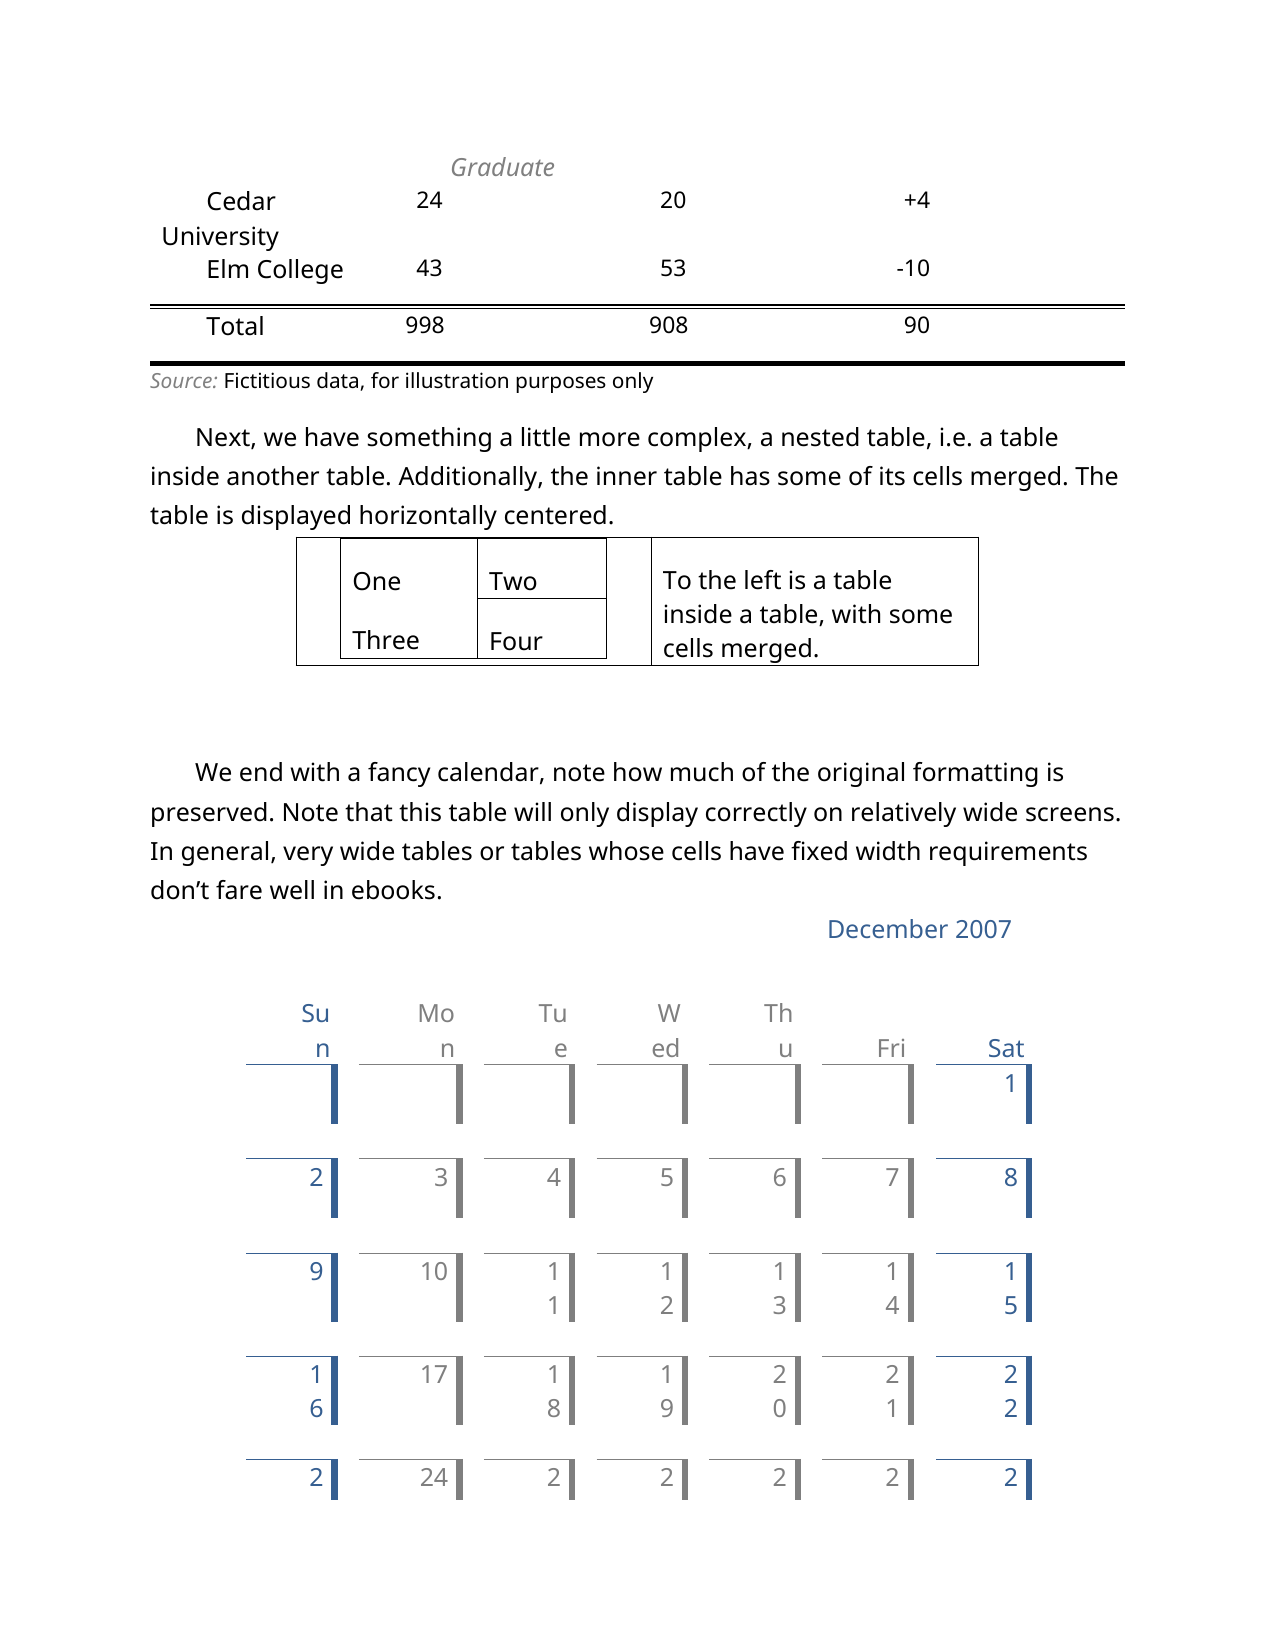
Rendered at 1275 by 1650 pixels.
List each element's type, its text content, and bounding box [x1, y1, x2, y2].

table_cell [459, 1218, 484, 1252]
table_cell [463, 1356, 484, 1425]
table_cell +4 [881, 184, 1125, 252]
table_cell [335, 996, 359, 1064]
table_cell [246, 1218, 334, 1252]
table_cell [914, 1253, 936, 1322]
table_cell [685, 1322, 709, 1356]
table_cell 2 [936, 1460, 1026, 1500]
table_cell [597, 1322, 685, 1356]
table_cell [798, 1425, 822, 1459]
table_cell Fri [822, 996, 911, 1064]
table_cell [822, 1124, 911, 1158]
table_cell 12 [597, 1254, 682, 1322]
table_cell [575, 1158, 597, 1218]
table_cell [484, 1218, 572, 1252]
table_cell Elm College [150, 252, 394, 304]
table_cell [597, 1425, 685, 1459]
table_cell [359, 1218, 459, 1252]
table_cell [801, 1459, 822, 1500]
table_cell [914, 1158, 936, 1218]
table_cell [359, 1425, 459, 1459]
table_cell 24 [394, 184, 637, 252]
table_cell 43 [394, 252, 637, 304]
table_header To the left is a table inside a table, with some cells merged. [652, 538, 978, 665]
table_cell [575, 1253, 597, 1322]
table_cell 15 [936, 1254, 1026, 1322]
table_cell [798, 1218, 822, 1252]
table_cell 10 [359, 1254, 456, 1322]
table_cell [463, 1459, 484, 1500]
table_cell [338, 1158, 359, 1218]
table_cell [911, 1218, 936, 1252]
table_cell [335, 1322, 359, 1356]
table_cell 2 [822, 1460, 908, 1500]
table_cell [484, 1065, 569, 1124]
table_cell 2 [246, 1460, 331, 1500]
table_cell 53 [638, 252, 881, 304]
table_cell [572, 1425, 597, 1459]
table_cell [575, 1459, 597, 1500]
table_cell [459, 1425, 484, 1459]
table_cell 16 [246, 1357, 331, 1425]
table_cell 20 [709, 1357, 795, 1425]
table_cell [338, 1064, 359, 1124]
table_cell 998 [394, 309, 637, 361]
table_cell [335, 1425, 359, 1459]
table_cell [638, 150, 881, 184]
table_cell [822, 1218, 911, 1252]
table_cell 13 [709, 1254, 795, 1322]
table_cell [484, 1425, 572, 1459]
table_cell [914, 1356, 936, 1425]
table_cell Cedar University [150, 184, 394, 252]
table_cell 6 [709, 1159, 795, 1218]
table_cell [688, 1064, 709, 1124]
table_cell [798, 996, 822, 1064]
table_cell Graduate [394, 150, 637, 184]
table_cell Mon [359, 996, 459, 1064]
table_cell [709, 1322, 798, 1356]
table_cell 3 [359, 1159, 456, 1218]
table_cell Total [150, 309, 394, 361]
table_cell [359, 1065, 456, 1124]
table_cell 1 [936, 1065, 1026, 1124]
table_cell [484, 1124, 572, 1158]
text We end with a fancy calendar, note how much of the original formatting is preserved. Note that this table will only display correctly on relatively wide screens. In general, very wide tables or tables whose cells have fixed width requirements don’t fare well in ebooks. [150, 755, 1125, 907]
table_cell [572, 996, 597, 1064]
table_cell [801, 1356, 822, 1425]
table_header December 2007 [246, 912, 1023, 996]
table_header [1023, 912, 1029, 996]
table_cell [572, 1124, 597, 1158]
table_cell [688, 1158, 709, 1218]
table_cell [709, 1218, 798, 1252]
table_cell [685, 1218, 709, 1252]
table_cell [463, 1064, 484, 1124]
table_cell [709, 1425, 798, 1459]
table_cell Sun [246, 996, 334, 1064]
table_cell [246, 1322, 334, 1356]
table_cell [359, 1322, 459, 1356]
table_cell [246, 1065, 331, 1124]
table_cell [150, 150, 394, 184]
table_cell [597, 1065, 682, 1124]
table_cell [335, 1124, 359, 1158]
table_header [297, 538, 651, 665]
text Source: Fictitious data, for illustration purposes only [150, 366, 1125, 394]
table_cell 4 [484, 1159, 569, 1218]
table_cell [798, 1124, 822, 1158]
table_cell [338, 1356, 359, 1425]
table_cell 19 [597, 1357, 682, 1425]
table_cell [335, 1218, 359, 1252]
table_cell 14 [822, 1254, 908, 1322]
table_cell -10 [881, 252, 1125, 304]
table_cell [822, 1065, 908, 1124]
table_cell [936, 1218, 1029, 1252]
text Next, we have something a little more complex, a nested table, i.e. a table inside another table. Additionally, the inner table has some of its cells merged. The table is displayed horizontally centered. [150, 419, 1125, 532]
table_cell [709, 1124, 798, 1158]
table_cell 21 [822, 1357, 908, 1425]
table_cell [463, 1253, 484, 1322]
table_cell [246, 1425, 334, 1459]
table_cell 24 [359, 1460, 456, 1500]
table_cell 2 [246, 1159, 331, 1218]
table_cell [801, 1064, 822, 1124]
table_cell [575, 1356, 597, 1425]
table_cell [801, 1253, 822, 1322]
table_cell [459, 1322, 484, 1356]
table_cell 8 [936, 1159, 1026, 1218]
table_cell [459, 996, 484, 1064]
table_cell [572, 1218, 597, 1252]
table_cell [597, 1218, 685, 1252]
table_cell 7 [822, 1159, 908, 1218]
table_cell 2 [484, 1460, 569, 1500]
table_cell [798, 1322, 822, 1356]
table_cell Thu [709, 996, 798, 1064]
table_cell [801, 1158, 822, 1218]
table_cell [246, 1124, 334, 1158]
table_cell 22 [936, 1357, 1026, 1425]
table_cell [685, 996, 709, 1064]
table_cell 18 [484, 1357, 569, 1425]
table_cell [911, 1322, 936, 1356]
table_cell 5 [597, 1159, 682, 1218]
table_cell [914, 1064, 936, 1124]
table_cell Wed [597, 996, 685, 1064]
table_cell [338, 1459, 359, 1500]
table_cell 20 [638, 184, 881, 252]
table_cell 11 [484, 1254, 569, 1322]
table_cell [688, 1356, 709, 1425]
table_cell [822, 1425, 911, 1459]
table_cell 9 [246, 1254, 331, 1322]
table_cell Sat [936, 996, 1029, 1064]
table_cell 2 [709, 1460, 795, 1500]
table_cell 2 [597, 1460, 682, 1500]
table_cell Four [478, 599, 606, 658]
table_header Two [478, 539, 606, 598]
table_cell [936, 1124, 1029, 1158]
table_cell [911, 1425, 936, 1459]
table_cell [709, 1065, 795, 1124]
table_cell [338, 1253, 359, 1322]
table_cell [575, 1064, 597, 1124]
table_cell [597, 1124, 685, 1158]
table_cell [688, 1253, 709, 1322]
table_cell [685, 1425, 709, 1459]
table_cell [572, 1322, 597, 1356]
table_cell Tue [484, 996, 572, 1064]
table_cell [936, 1322, 1029, 1356]
table_cell 90 [881, 309, 1125, 361]
table_cell [911, 996, 936, 1064]
table_cell [359, 1124, 459, 1158]
table_cell [881, 150, 1125, 184]
table_cell [685, 1124, 709, 1158]
table_cell [914, 1459, 936, 1500]
table_header One Three [341, 539, 477, 658]
table_cell 17 [359, 1357, 456, 1425]
table_cell 908 [638, 309, 881, 361]
table_cell [459, 1124, 484, 1158]
table_cell [688, 1459, 709, 1500]
table_cell [822, 1322, 911, 1356]
table_cell [484, 1322, 572, 1356]
table_cell [463, 1158, 484, 1218]
table_cell [911, 1124, 936, 1158]
table_cell [936, 1425, 1029, 1459]
